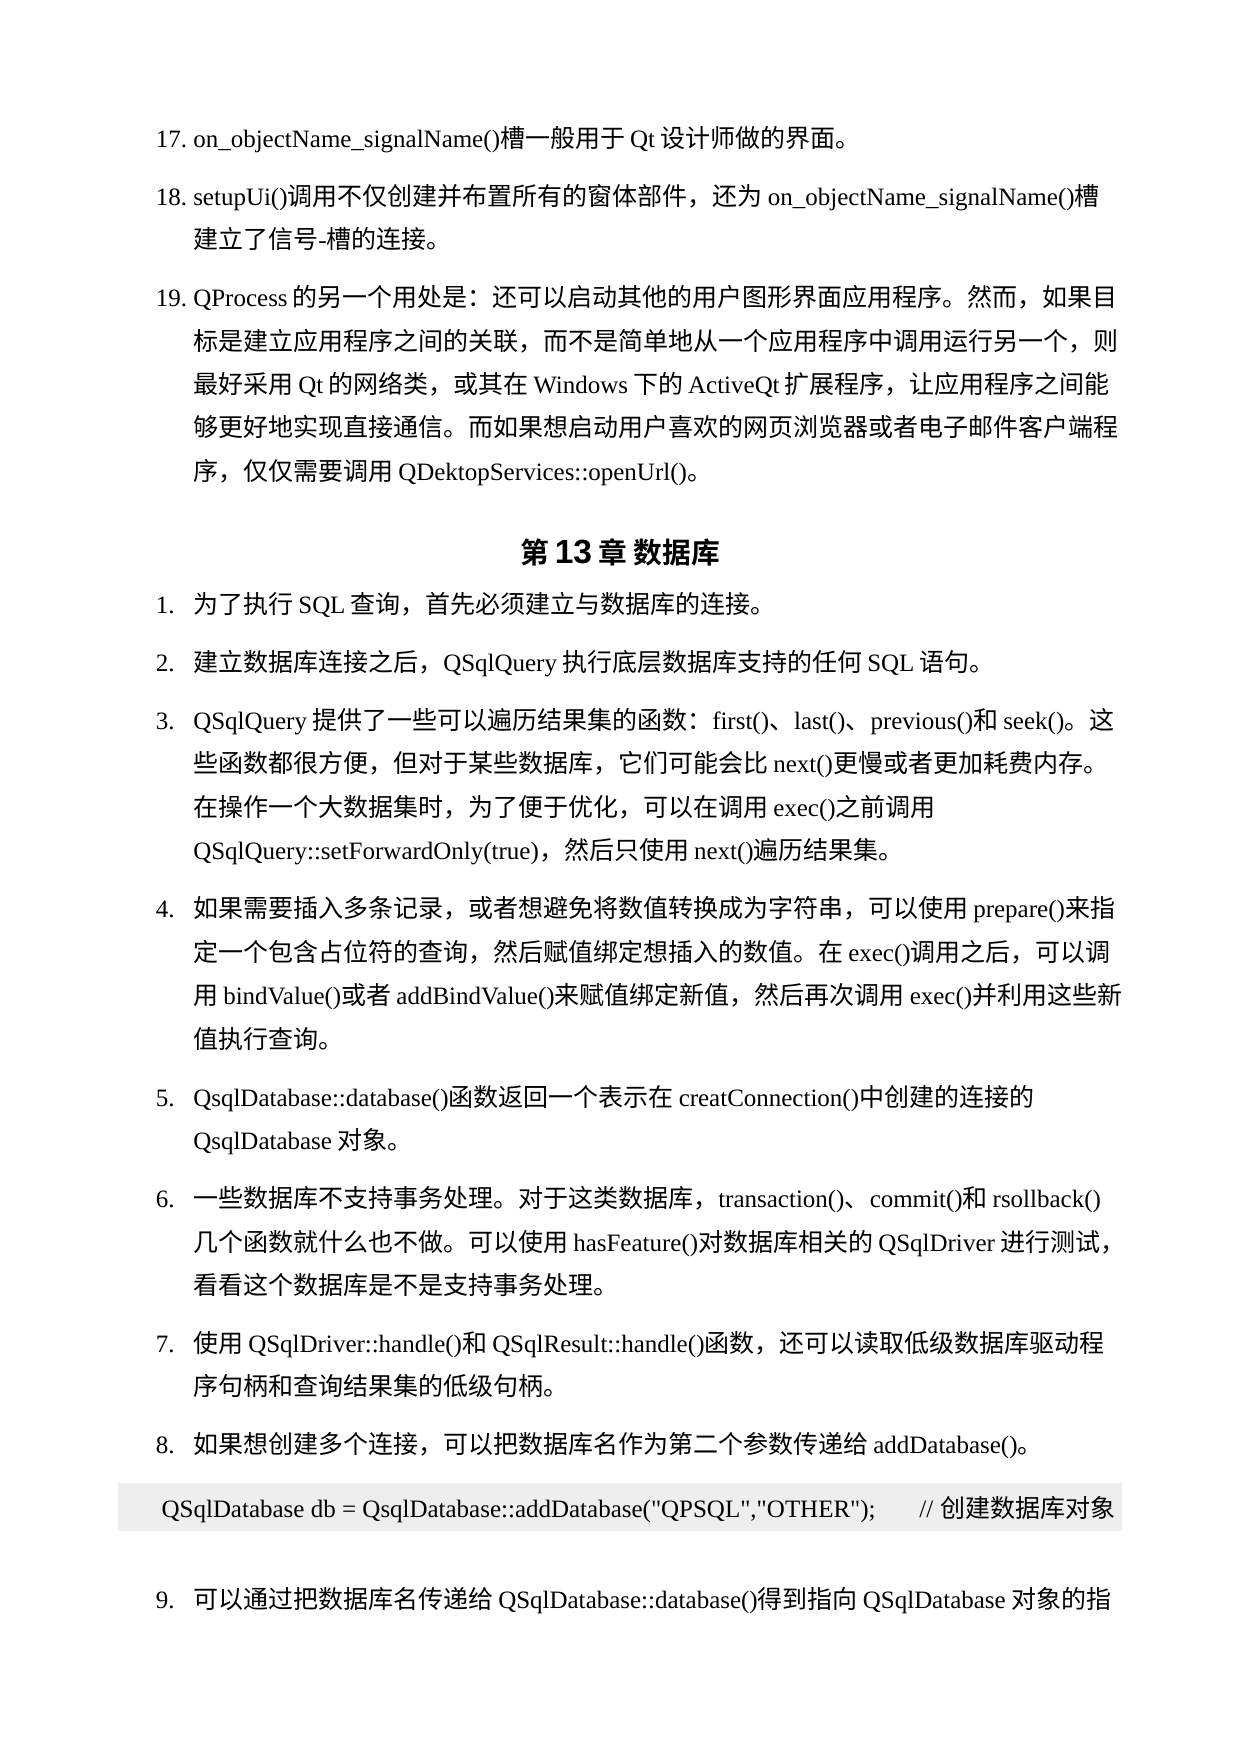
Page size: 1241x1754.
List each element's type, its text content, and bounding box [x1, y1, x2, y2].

list 建立数据库连接之后，QSqlQuery执行底层数据库支持的任何SQL语句。 [156, 642, 1122, 679]
list 为了执行SQL查询，首先必须建立与数据库的连接。 [156, 584, 1122, 621]
list on_objectName_signalName()槽一般用于Qt设计师做的界面。 [156, 118, 1122, 154]
list 可以通过把数据库名传递给QSqlDatabase::database()得到指向QSqlDatabase对象的指针。 [156, 1580, 1122, 1616]
list 如果需要插入多条记录，或者想避免将数值转换成为字符串，可以使用prepare()来指定一个包含占位符的查询，然后赋值绑定想插入的数值。在exec()调用之后，可以调用bindValue()或者addBindValue()来赋值绑定新值，然后再次调用exec()并利用这些新值执行查询。 [156, 889, 1122, 1055]
list QSqlQuery提供了一些可以遍历结果集的函数：first()、last()、previous()和seek()。这些函数都很方便，但对于某些数据库，它们可能会比next()更慢或者更加耗费内存。在操作一个大数据集时，为了便于优化，可以在调用exec()之前调用QSqlQuery::setForwardOnly(true)，然后只使用next()遍历结果集。 [156, 700, 1122, 867]
list 一些数据库不支持事务处理。对于这类数据库，transaction()、commit()和rsollback()几个函数就什么也不做。可以使用hasFeature()对数据库相关的QSqlDriver进行测试，看看这个数据库是不是支持事务处理。 [156, 1178, 1122, 1302]
list QsqlDatabase::database()函数返回一个表示在creatConnection()中创建的连接的QsqlDatabase对象。 [156, 1077, 1122, 1157]
list 如果想创建多个连接，可以把数据库名作为第二个参数传递给addDatabase()。 [156, 1425, 1122, 1461]
subtitle 第13章 数据库 [118, 530, 1122, 572]
table_header QSqlDatabase db = QsqlDatabase::addDatabase("QPSQL","OTHER"); // 创建数据库对象 [118, 1483, 1122, 1531]
list QProcess的另一个用处是：还可以启动其他的用户图形界面应用程序。然而，如果目标是建立应用程序之间的关联，而不是简单地从一个应用程序中调用运行另一个，则最好采用Qt的网络类，或其在Windows下的ActiveQt扩展程序，让应用程序之间能够更好地实现直接通信。而如果想启动用户喜欢的网页浏览器或者电子邮件客户端程序，仅仅需要调用QDektopServices::openUrl()。 [156, 278, 1122, 488]
list 使用QSqlDriver::handle()和QSqlResult::handle()函数，还可以读取低级数据库驱动程序句柄和查询结果集的低级句柄。 [156, 1323, 1122, 1403]
list setupUi()调用不仅创建并布置所有的窗体部件，还为on_objectName_signalName()槽建立了信号-槽的连接。 [156, 176, 1122, 256]
